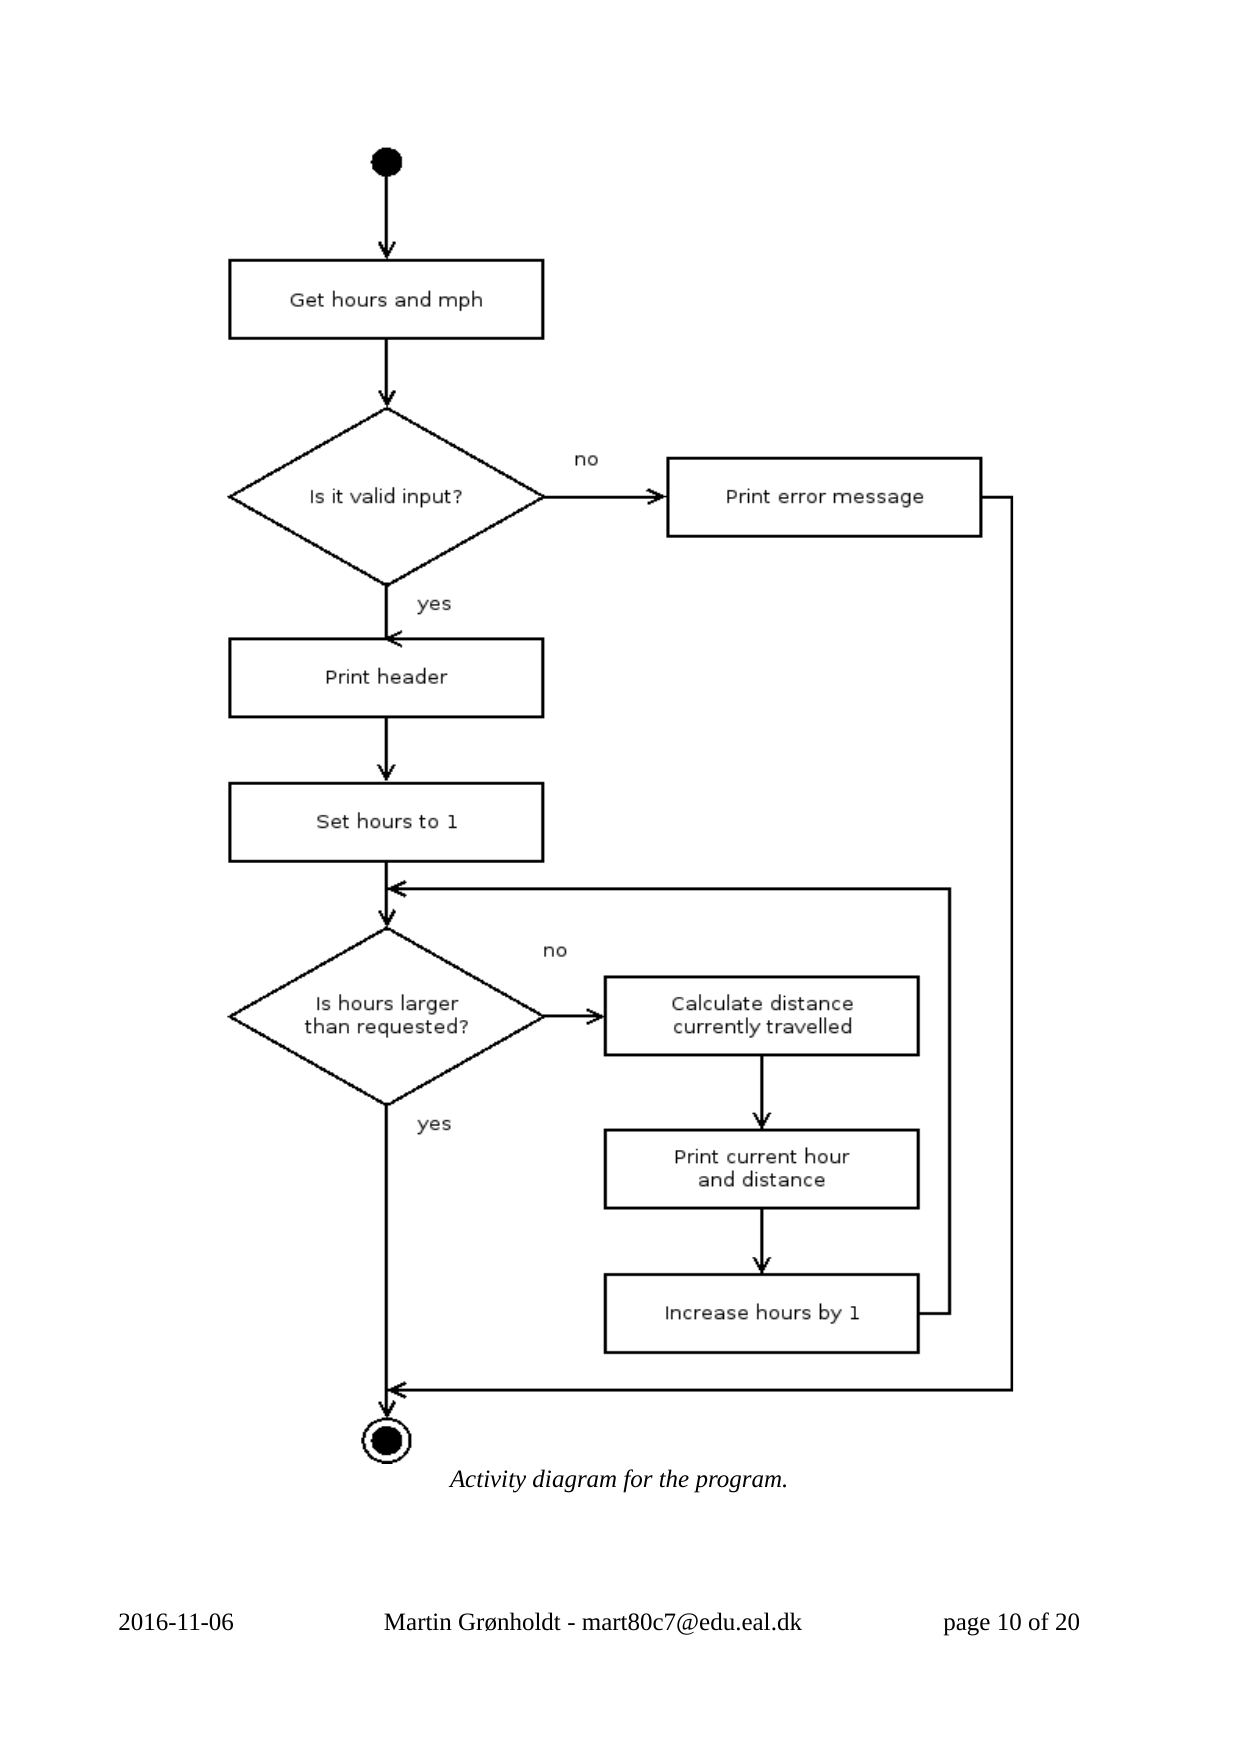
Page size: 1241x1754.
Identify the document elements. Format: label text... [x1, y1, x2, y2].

picture [227, 145, 1014, 1464]
text Activity diagram for the program. [196, 131, 1044, 1492]
